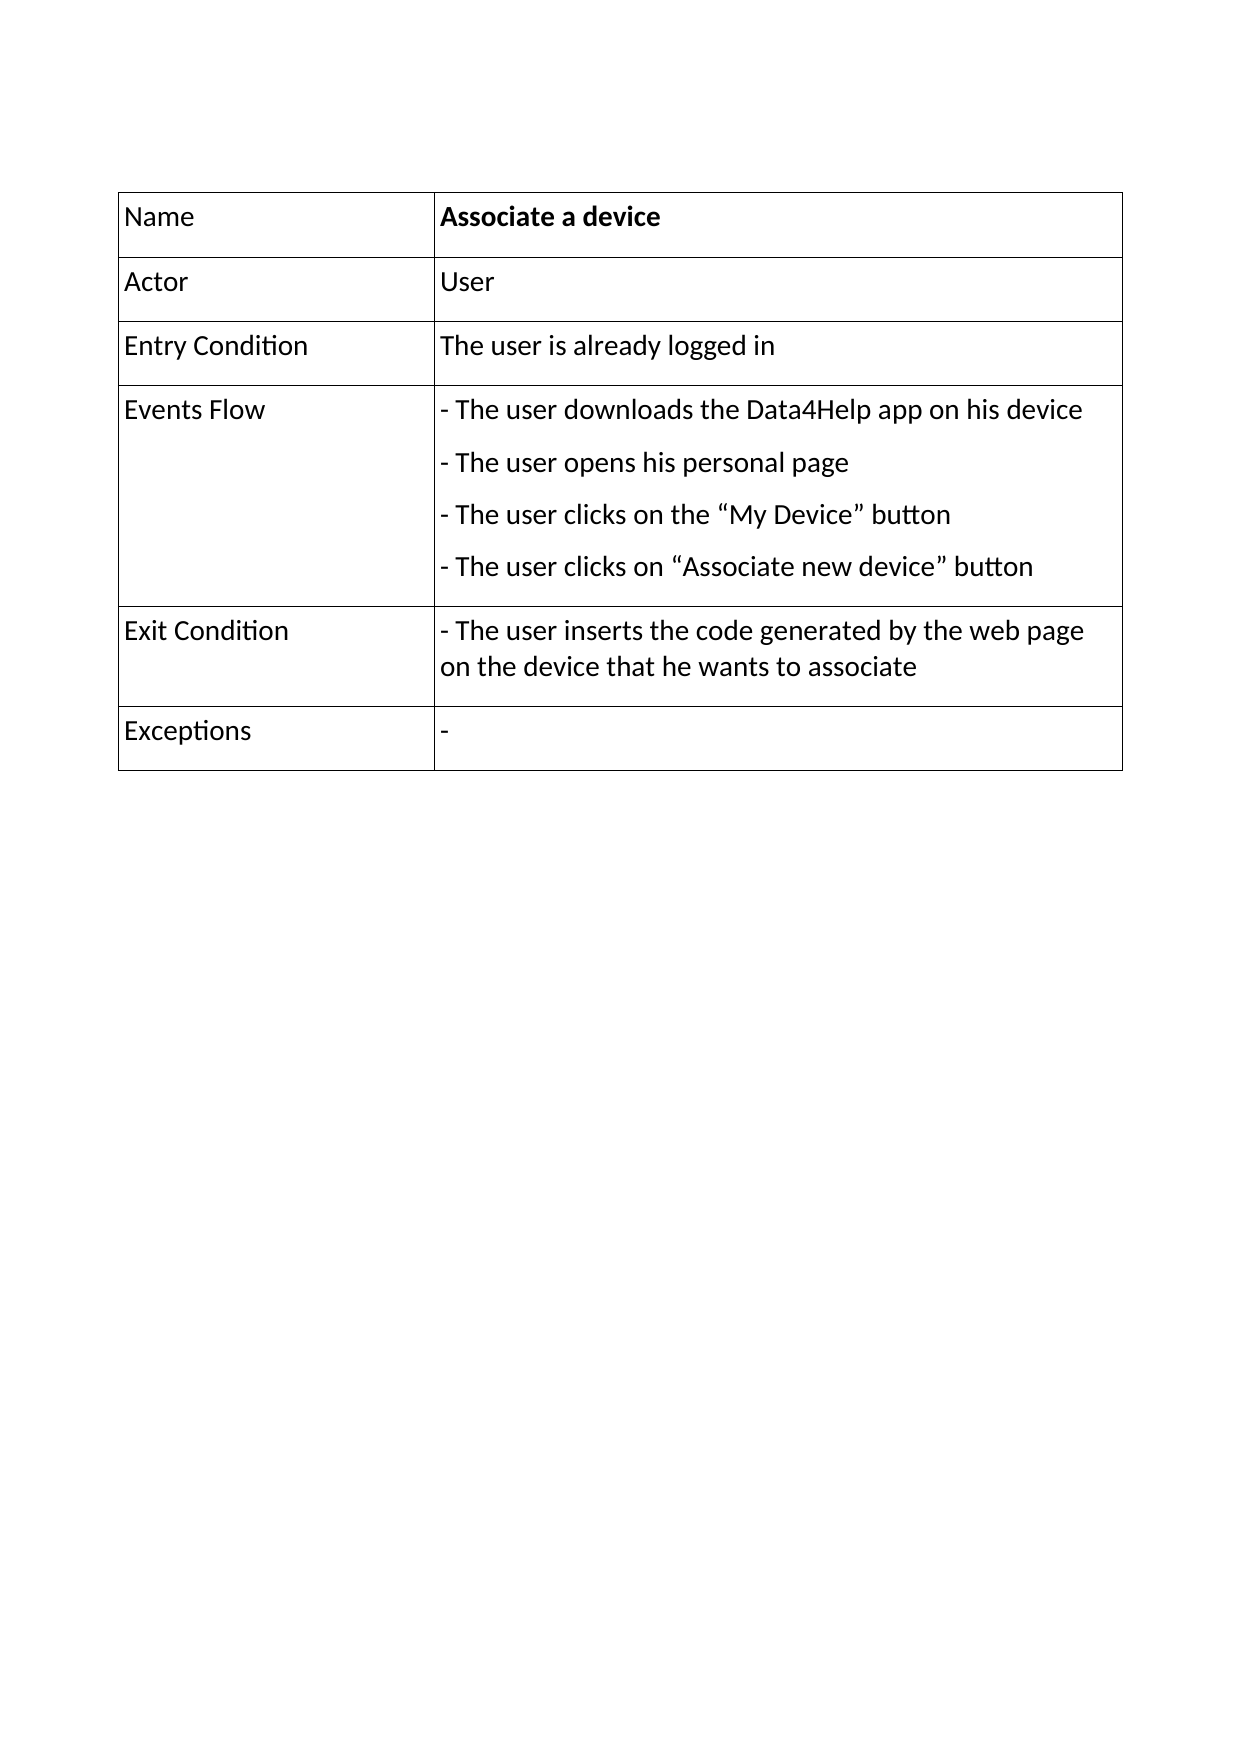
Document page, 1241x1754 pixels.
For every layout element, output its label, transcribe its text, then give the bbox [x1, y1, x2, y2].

table_cell Entry Condition [119, 322, 434, 385]
table_cell Exit Condition [119, 607, 434, 706]
table_cell User [435, 258, 1122, 321]
table_cell Actor [119, 258, 434, 321]
table_cell - [435, 707, 1122, 770]
table_cell - The user downloads the Data4Help app on his device - The user opens his personal page - The user clicks on the “My Device” button - The user clicks on “Associate new device” button [435, 386, 1122, 606]
table_cell The user is already logged in [435, 322, 1122, 385]
table_cell Exceptions [119, 707, 434, 770]
table_cell - The user inserts the code generated by the web page on the device that he wants to associate [435, 607, 1122, 706]
table_cell Events Flow [119, 386, 434, 606]
table_header Associate a device [435, 193, 1122, 257]
table_header Name [119, 193, 434, 257]
